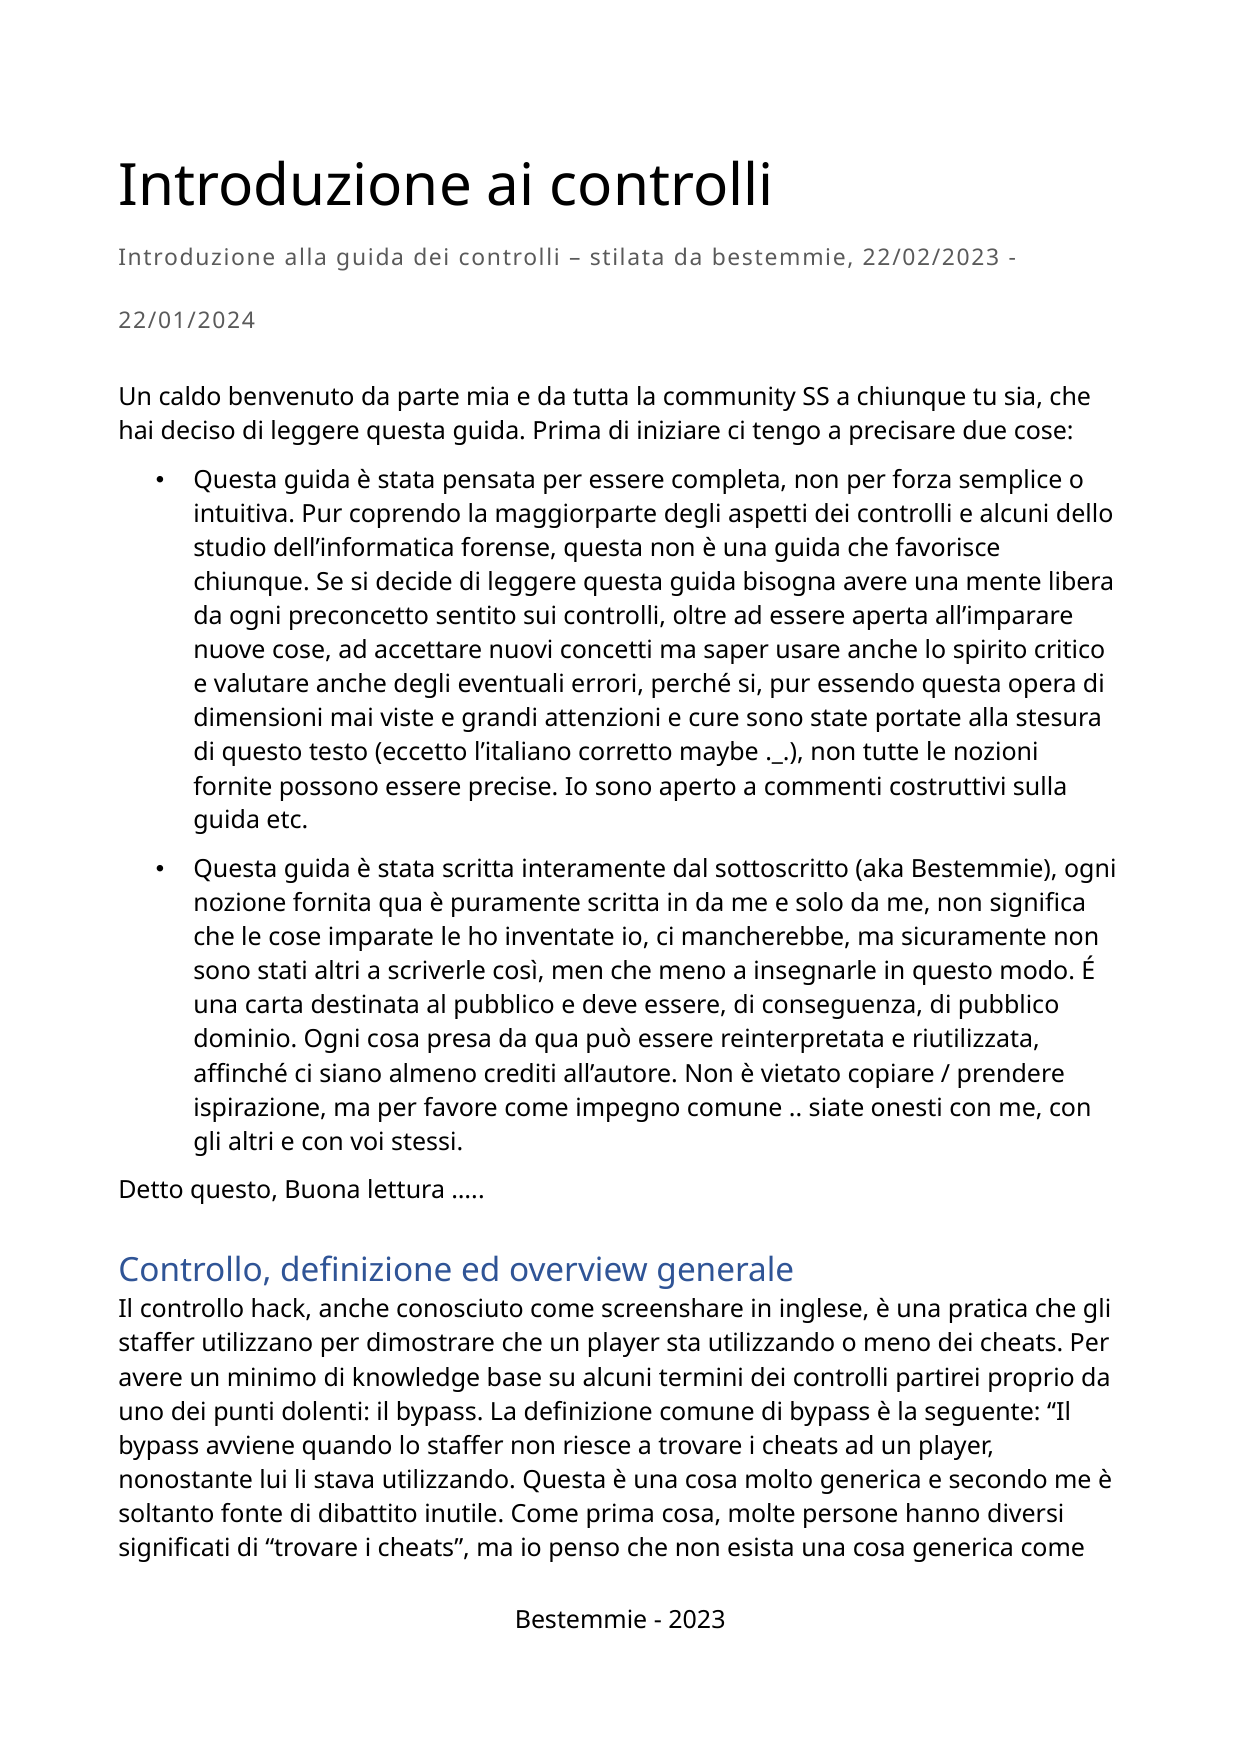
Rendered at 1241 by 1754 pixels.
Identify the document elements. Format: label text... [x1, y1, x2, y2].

list Questa guida è stata pensata per essere completa, non per forza semplice o intuitiva. Pur coprendo la maggiorparte degli aspetti dei controlli e alcuni dello studio dell’informatica forense, questa non è una guida che favorisce chiunque. Se si decide di leggere questa guida bisogna avere una mente libera da ogni preconcetto sentito sui controlli, oltre ad essere aperta all’imparare nuove cose, ad accettare nuovi concetti ma saper usare anche lo spirito critico e valutare anche degli eventuali errori, perché si, pur essendo questa opera di dimensioni mai viste e grandi attenzioni e cure sono state portate alla stesura di questo testo (eccetto l’italiano corretto maybe ._.), non tutte le nozioni fornite possono essere precise. Io sono aperto a commenti costruttivi sulla guida etc. [156, 462, 1122, 836]
list Questa guida è stata scritta interamente dal sottoscritto (aka Bestemmie), ogni nozione fornita qua è puramente scritta in da me e solo da me, non significa che le cose imparate le ho inventate io, ci mancherebbe, ma sicuramente non sono stati altri a scriverle così, men che meno a insegnarle in questo modo. É una carta destinata al pubblico e deve essere, di conseguenza, di pubblico dominio. Ogni cosa presa da qua può essere reinterpretata e riutilizzata, affinché ci siano almeno crediti all’autore. Non è vietato copiare / prendere ispirazione, ma per favore come impegno comune .. siate onesti con me, con gli altri e con voi stessi. [156, 851, 1122, 1157]
subtitle Controllo, definizione ed overview generale [118, 1246, 1122, 1291]
text Detto questo, Buona lettura ….. [118, 1172, 1122, 1206]
title Introduzione ai controlli [118, 143, 1122, 223]
subtitle Introduzione alla guida dei controlli – stilata da bestemmie, 22/02/2023 - 22/01/2024 [118, 241, 1122, 335]
text Il controllo hack, anche conosciuto come screenshare in inglese, è una pratica che gli staffer utilizzano per dimostrare che un player sta utilizzando o meno dei cheats. Per avere un minimo di knowledge base su alcuni termini dei controlli partirei proprio da uno dei punti dolenti: il bypass. La definizione comune di bypass è la seguente: “Il bypass avviene quando lo staffer non riesce a trovare i cheats ad un player, nonostante lui li stava utilizzando. Questa è una cosa molto generica e secondo me è soltanto fonte di dibattito inutile. Come prima cosa, molte persone hanno diversi significati di “trovare i cheats”, ma io penso che non esista una cosa generica come [118, 1291, 1122, 1563]
text Un caldo benvenuto da parte mia e da tutta la community SS a chiunque tu sia, che hai deciso di leggere questa guida. Prima di iniziare ci tengo a precisare due cose: [118, 379, 1122, 447]
